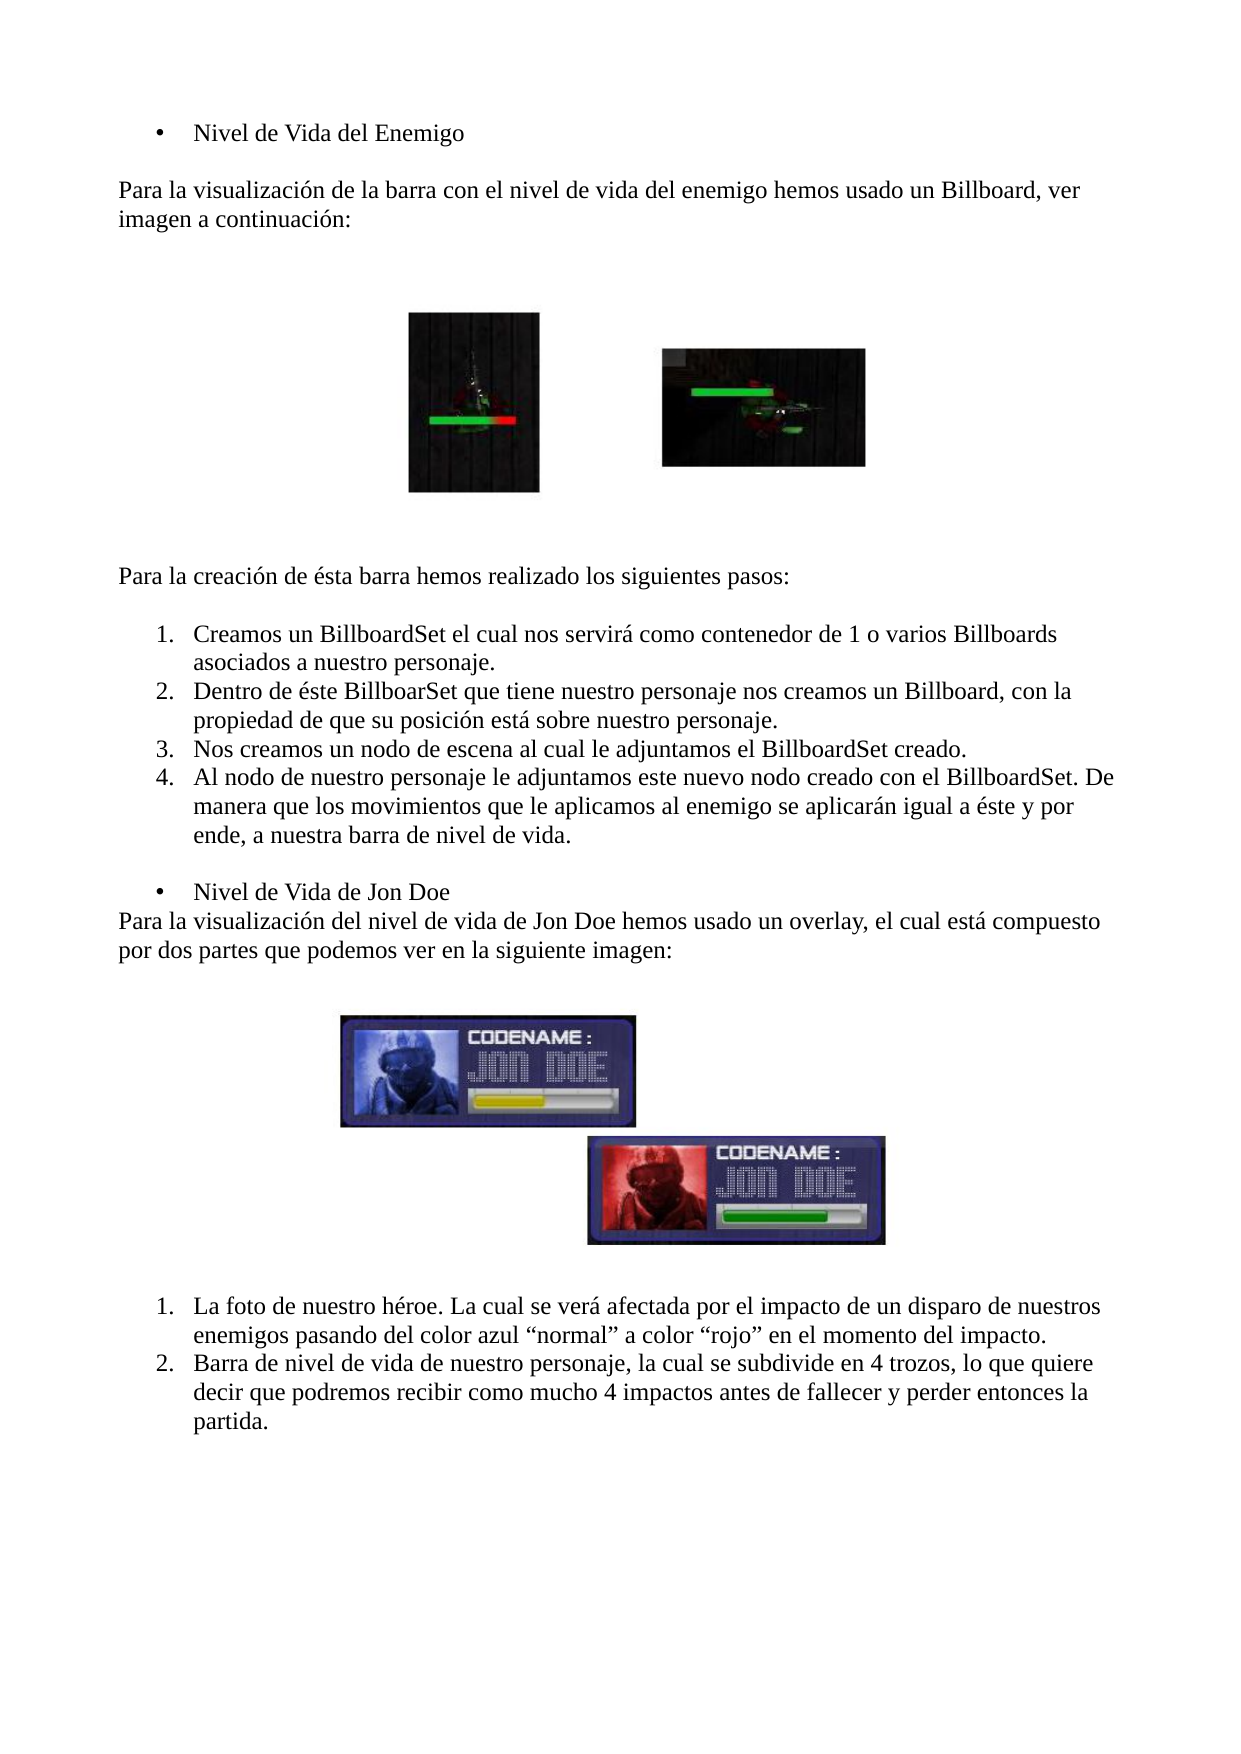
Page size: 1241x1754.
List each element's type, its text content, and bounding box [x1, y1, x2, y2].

list Al nodo de nuestro personaje le adjuntamos este nuevo nodo creado con el BillboardSet. De manera que los movimientos que le aplicamos al enemigo se aplicarán igual a éste y por ende, a nuestra barra de nivel de vida. [156, 762, 1122, 849]
text Para la creación de ésta barra hemos realizado los siguientes pasos: [118, 233, 1122, 590]
picture [264, 233, 977, 562]
list Nos creamos un nodo de escena al cual le adjuntamos el BillboardSet creado. [156, 734, 1122, 762]
list Creamos un BillboardSet el cual nos servirá como contenedor de 1 o varios Billboards asociados a nuestro personaje. [156, 619, 1122, 676]
list Nivel de Vida del Enemigo [156, 118, 1122, 147]
list La foto de nuestro héroe. La cual se verá afectada por el impacto de un disparo de nuestros enemigos pasando del color azul “normal” a color “rojo” en el momento del impacto. [156, 1291, 1122, 1348]
list Barra de nivel de vida de nuestro personaje, la cual se subdivide en 4 trozos, lo que quiere decir que podremos recibir como mucho 4 impactos antes de fallecer y perder entonces la partida. [156, 1348, 1122, 1435]
list Nivel de Vida de Jon Doe [156, 877, 1122, 906]
picture [323, 992, 917, 1263]
text Para la visualización de la barra con el nivel de vida del enemigo hemos usado un Billboard, ver imagen a continuación: [118, 176, 1122, 233]
list Dentro de éste BillboarSet que tiene nuestro personaje nos creamos un Billboard, con la propiedad de que su posición está sobre nuestro personaje. [156, 676, 1122, 734]
text Para la visualización del nivel de vida de Jon Doe hemos usado un overlay, el cual está compuesto por dos partes que podemos ver en la siguiente imagen: [118, 906, 1122, 964]
